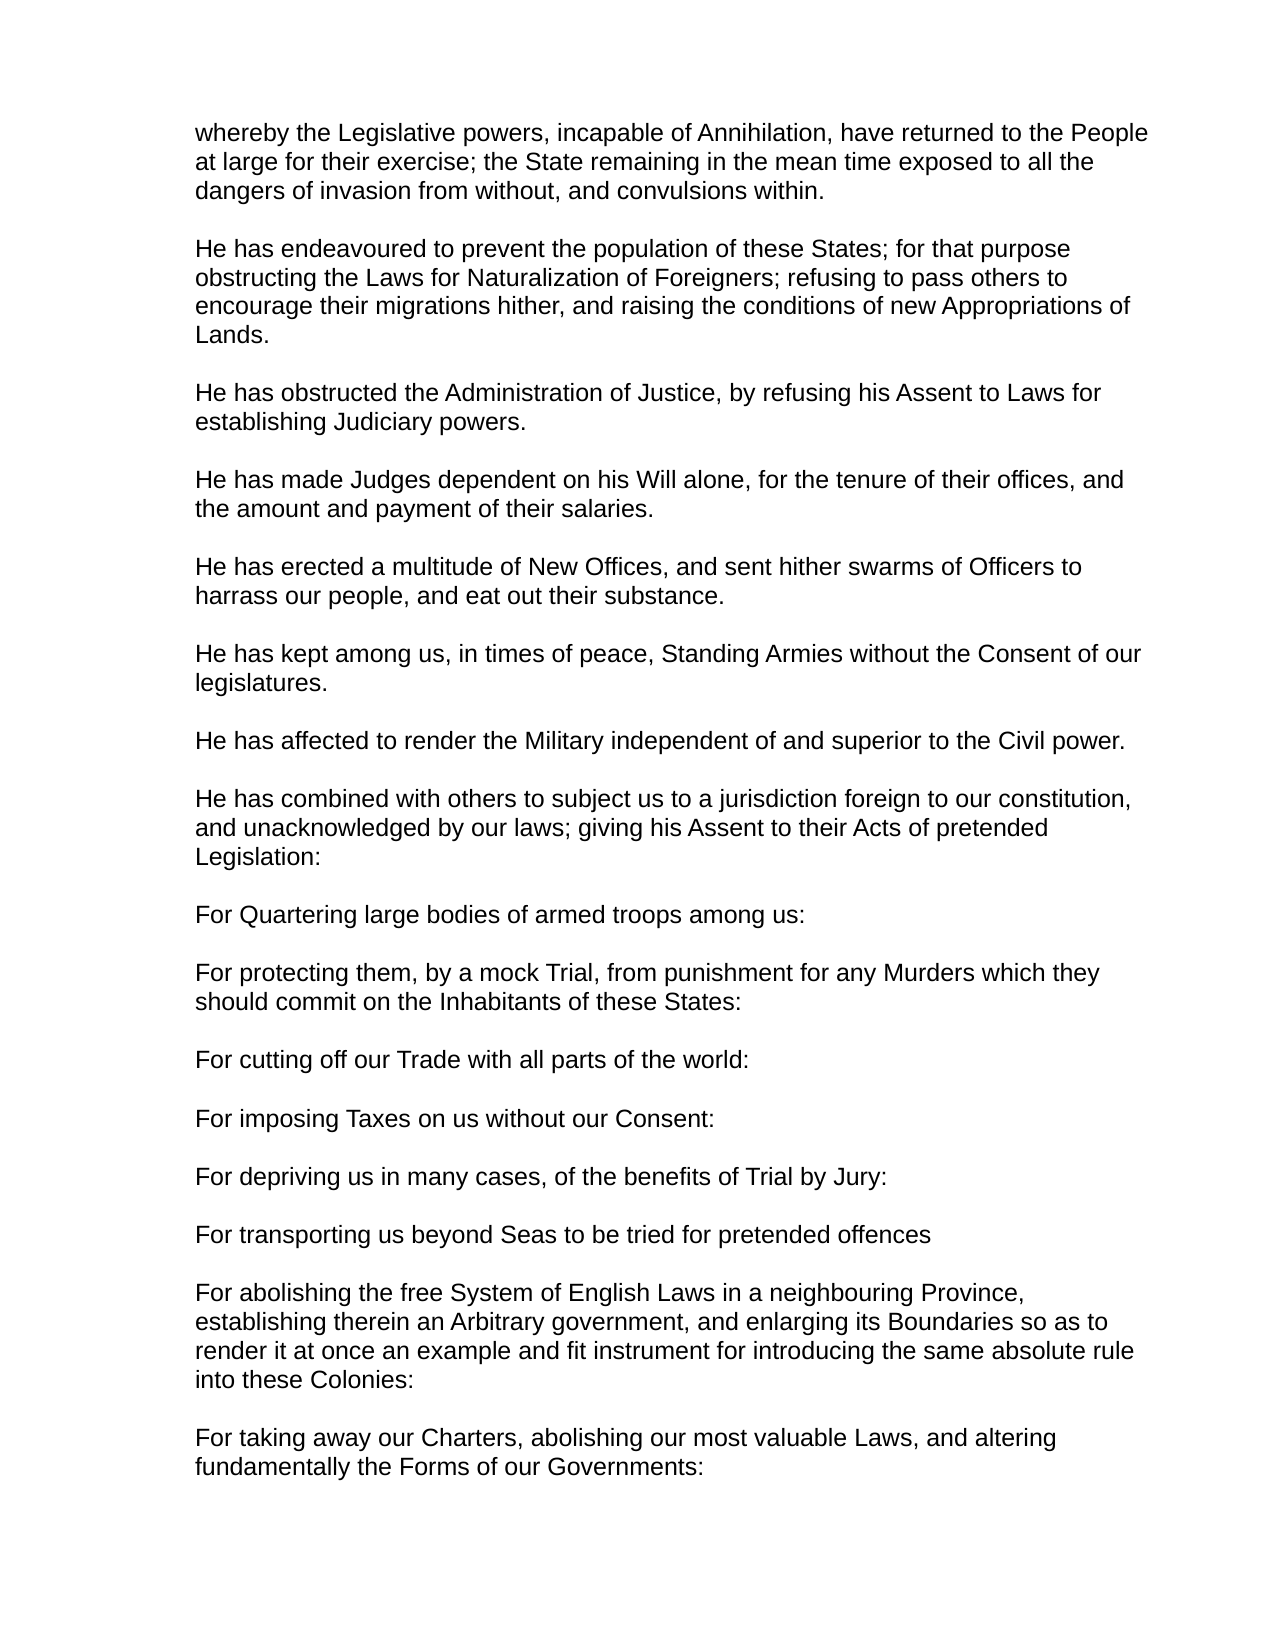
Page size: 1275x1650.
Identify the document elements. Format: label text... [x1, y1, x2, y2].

text For cutting off our Trade with all parts of the world: [195, 1045, 1157, 1074]
text For abolishing the free System of English Laws in a neighbouring Province, establishing therein an Arbitrary government, and enlarging its Boundaries so as to render it at once an example and fit instrument for introducing the same absolute rule into these Colonies: [195, 1278, 1157, 1393]
text For depriving us in many cases, of the benefits of Trial by Jury: [195, 1162, 1157, 1191]
text He has erected a multitude of New Offices, and sent hither swarms of Officers to harrass our people, and eat out their substance. [195, 552, 1157, 610]
text He has obstructed the Administration of Justice, by refusing his Assent to Laws for establishing Judiciary powers. [195, 378, 1157, 436]
text For transporting us beyond Seas to be tried for pretended offences [195, 1220, 1157, 1249]
text whereby the Legislative powers, incapable of Annihilation, have returned to the People at large for their exercise; the State remaining in the mean time exposed to all the dangers of invasion from without, and convulsions within. [195, 118, 1157, 204]
text He has kept among us, in times of peace, Standing Armies without the Consent of our legislatures. [195, 639, 1157, 697]
text He has endeavoured to prevent the population of these States; for that purpose obstructing the Laws for Naturalization of Foreigners; refusing to pass others to encourage their migrations hither, and raising the conditions of new Appropriations of Lands. [195, 234, 1157, 349]
text He has combined with others to subject us to a jurisdiction foreign to our constitution, and unacknowledged by our laws; giving his Assent to their Acts of pretended Legislation: [195, 784, 1157, 871]
text For taking away our Charters, abolishing our most valuable Laws, and altering fundamentally the Forms of our Governments: [195, 1423, 1157, 1480]
text For imposing Taxes on us without our Consent: [195, 1104, 1157, 1132]
text For Quartering large bodies of armed troops among us: [195, 900, 1157, 929]
text He has made Judges dependent on his Will alone, for the tenure of their offices, and the amount and payment of their salaries. [195, 465, 1157, 523]
text He has affected to render the Military independent of and superior to the Civil power. [195, 726, 1157, 755]
text For protecting them, by a mock Trial, from punishment for any Murders which they should commit on the Inhabitants of these States: [195, 958, 1157, 1016]
